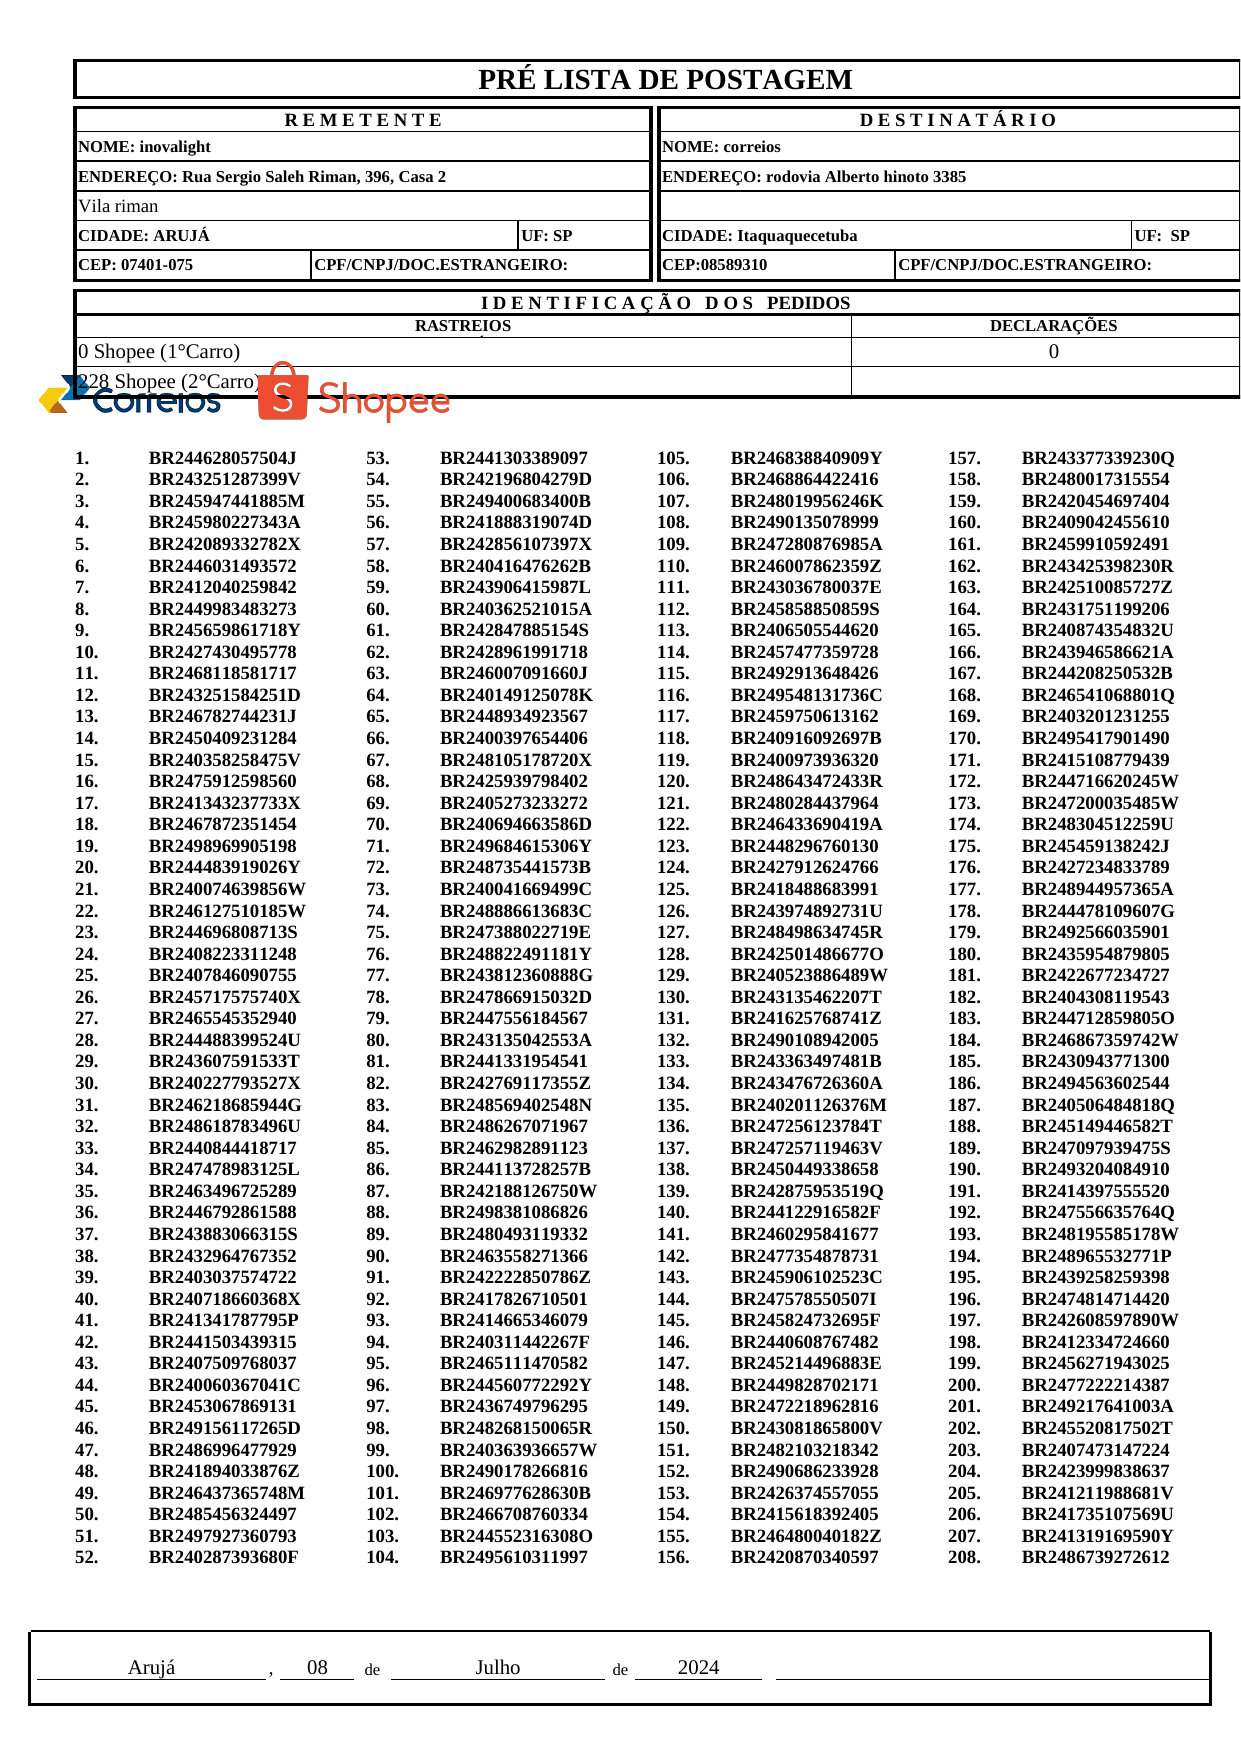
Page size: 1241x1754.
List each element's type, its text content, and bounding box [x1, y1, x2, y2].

list BR2415108779439 [948, 748, 1240, 770]
list BR2407509768037 [75, 1352, 329, 1374]
list BR248268150065R [366, 1417, 620, 1438]
list BR243251584251D [75, 684, 329, 705]
list BR248643472433R [657, 770, 911, 792]
list BR240523886489W [657, 964, 911, 986]
list BR243081865800V [657, 1417, 911, 1438]
list BR241735107569U [948, 1503, 1240, 1525]
list BR2441503439315 [75, 1331, 329, 1352]
list BR2495417901490 [948, 727, 1240, 748]
list BR243036780037E [657, 576, 911, 598]
list BR2459910592491 [948, 533, 1240, 554]
list BR247097939475S [948, 1137, 1240, 1158]
list BR248019956246K [657, 490, 911, 511]
list BR242188126750W [366, 1180, 620, 1201]
list BR248195585178W [948, 1223, 1240, 1244]
list BR244560772292Y [366, 1374, 620, 1395]
list BR245947441885M [75, 490, 329, 511]
list BR2480017315554 [948, 468, 1240, 490]
list BR245520817502T [948, 1417, 1240, 1438]
list BR2486267071967 [366, 1115, 620, 1137]
list BR240718660368X [75, 1288, 329, 1309]
list BR242196804279D [366, 468, 620, 490]
list BR244552316308O [366, 1525, 620, 1546]
list BR2427912624766 [657, 856, 911, 878]
list BR249684615306Y [366, 835, 620, 856]
list BR243363497481B [657, 1050, 911, 1072]
list BR245824732695F [657, 1309, 911, 1331]
list BR249217641003A [948, 1395, 1240, 1417]
list BR240074639856W [75, 878, 329, 899]
list BR2480284437964 [657, 792, 911, 813]
list BR248886613683C [366, 899, 620, 921]
list BR2486996477929 [75, 1438, 329, 1460]
list BR242608597890W [948, 1309, 1240, 1331]
list BR248822491181Y [366, 943, 620, 964]
list BR2465545352940 [75, 1007, 329, 1029]
list BR2440844418717 [75, 1137, 329, 1158]
list BR245717575740X [75, 986, 329, 1007]
list BR245659861718Y [75, 619, 329, 641]
list BR241211988681V [948, 1482, 1240, 1503]
list BR240362521015A [366, 598, 620, 619]
list BR244113728257B [366, 1158, 620, 1180]
list BR2485456324497 [75, 1503, 329, 1525]
list BR240874354832U [948, 619, 1240, 641]
list BR2448296760130 [657, 835, 911, 856]
list BR242089332782X [75, 533, 329, 554]
list BR248735441573B [366, 856, 620, 878]
list BR2450409231284 [75, 727, 329, 748]
list BR2457477359728 [657, 641, 911, 662]
list BR2453067869131 [75, 1395, 329, 1417]
list BR2490108942005 [657, 1029, 911, 1050]
list BR240363936657W [366, 1438, 620, 1460]
list BR2456271943025 [948, 1352, 1240, 1374]
list BR240227793527X [75, 1072, 329, 1093]
list BR242847885154S [366, 619, 620, 641]
list BR2432964767352 [75, 1244, 329, 1266]
list BR243906415987L [366, 576, 620, 598]
list BR2409042455610 [948, 511, 1240, 533]
list BR243251287399V [75, 468, 329, 490]
list BR247578550507I [657, 1288, 911, 1309]
list BR243377339230Q [948, 447, 1240, 468]
list BR244696808713S [75, 921, 329, 943]
list BR2427234833789 [948, 856, 1240, 878]
list BR240416476262B [366, 554, 620, 576]
list BR243425398230R [948, 554, 1240, 576]
list BR2446031493572 [75, 554, 329, 576]
list BR248304512259U [948, 813, 1240, 835]
list BR2403201231255 [948, 705, 1240, 727]
list BR244712859805O [948, 1007, 1240, 1029]
list BR2466708760334 [366, 1503, 620, 1525]
list BR2420870340597 [657, 1546, 911, 1568]
list BR246977628630B [366, 1482, 620, 1503]
list BR248618783496U [75, 1115, 329, 1137]
list BR2436749796295 [366, 1395, 620, 1417]
list BR244208250532B [948, 662, 1240, 684]
list BR247280876985A [657, 533, 911, 554]
list BR2490178266816 [366, 1460, 620, 1482]
list BR2425939798402 [366, 770, 620, 792]
list BR2428961991718 [366, 641, 620, 662]
list BR2440608767482 [657, 1331, 911, 1352]
list BR241625768741Z [657, 1007, 911, 1029]
list BR2403037574722 [75, 1266, 329, 1288]
list BR244478109607G [948, 899, 1240, 921]
list BR2477222214387 [948, 1374, 1240, 1395]
list BR2439258259398 [948, 1266, 1240, 1288]
list BR243812360888G [366, 964, 620, 986]
list BR2414397555520 [948, 1180, 1240, 1201]
list BR2420454697404 [948, 490, 1240, 511]
list BR2449828702171 [657, 1374, 911, 1395]
list BR2412334724660 [948, 1331, 1240, 1352]
list BR2414665346079 [366, 1309, 620, 1331]
list BR2435954879805 [948, 943, 1240, 964]
list BR2492913648426 [657, 662, 911, 684]
list BR2430943771300 [948, 1050, 1240, 1072]
list BR2495610311997 [366, 1546, 620, 1568]
list BR242501486677O [657, 943, 911, 964]
list BR245858850859S [657, 598, 911, 619]
list BR2474814714420 [948, 1288, 1240, 1309]
list BR2475912598560 [75, 770, 329, 792]
list BR247866915032D [366, 986, 620, 1007]
list BR2448934923567 [366, 705, 620, 727]
list BR2472218962816 [657, 1395, 911, 1417]
list BR2400397654406 [366, 727, 620, 748]
list BR242769117355Z [366, 1072, 620, 1093]
list BR2492566035901 [948, 921, 1240, 943]
list BR2468864422416 [657, 468, 911, 490]
list BR242856107397X [366, 533, 620, 554]
list BR241341787795P [75, 1309, 329, 1331]
list BR240060367041C [75, 1374, 329, 1395]
list BR247257119463V [657, 1137, 911, 1158]
list BR247256123784T [657, 1115, 911, 1137]
list BR248944957365A [948, 878, 1240, 899]
list BR2446792861588 [75, 1201, 329, 1223]
list BR247478983125L [75, 1158, 329, 1180]
list BR2468118581717 [75, 662, 329, 684]
list BR245214496883E [657, 1352, 911, 1374]
list BR245459138242J [948, 835, 1240, 856]
list BR2459750613162 [657, 705, 911, 727]
list BR243946586621A [948, 641, 1240, 662]
list BR2498381086826 [366, 1201, 620, 1223]
list BR2462982891123 [366, 1137, 620, 1158]
list BR245980227343A [75, 511, 329, 533]
list BR246127510185W [75, 899, 329, 921]
list BR2486739272612 [948, 1546, 1240, 1568]
list BR2494563602544 [948, 1072, 1240, 1093]
list BR2493204084910 [948, 1158, 1240, 1180]
list BR245149446582T [948, 1115, 1240, 1137]
list BR248569402548N [366, 1093, 620, 1115]
list BR245906102523C [657, 1266, 911, 1288]
list BR2431751199206 [948, 598, 1240, 619]
list BR2417826710501 [366, 1288, 620, 1309]
list BR2412040259842 [75, 576, 329, 598]
list BR2418488683991 [657, 878, 911, 899]
list BR241319169590Y [948, 1525, 1240, 1546]
list BR2441331954541 [366, 1050, 620, 1072]
list BR241343237733X [75, 792, 329, 813]
list BR2465111470582 [366, 1352, 620, 1374]
list BR246541068801Q [948, 684, 1240, 705]
list BR2490686233928 [657, 1460, 911, 1482]
list BR242510085727Z [948, 576, 1240, 598]
list BR246782744231J [75, 705, 329, 727]
list BR246480040182Z [657, 1525, 911, 1546]
list BR2482103218342 [657, 1438, 911, 1460]
list BR240506484818Q [948, 1093, 1240, 1115]
list BR240358258475V [75, 748, 329, 770]
list BR243135462207T [657, 986, 911, 1007]
list BR246838840909Y [657, 447, 911, 468]
list BR246007091660J [366, 662, 620, 684]
list BR247388022719E [366, 921, 620, 943]
list BR248965532771P [948, 1244, 1240, 1266]
list BR246007862359Z [657, 554, 911, 576]
list BR2467872351454 [75, 813, 329, 835]
list BR2449983483273 [75, 598, 329, 619]
list BR2422677234727 [948, 964, 1240, 986]
list BR244122916582F [657, 1201, 911, 1223]
list BR242875953519Q [657, 1180, 911, 1201]
list BR2490135078999 [657, 511, 911, 533]
list BR2400973936320 [657, 748, 911, 770]
list BR244483919026Y [75, 856, 329, 878]
list BR2405273233272 [366, 792, 620, 813]
list BR240916092697B [657, 727, 911, 748]
list BR240149125078K [366, 684, 620, 705]
list BR243135042553A [366, 1029, 620, 1050]
list BR246433690419A [657, 813, 911, 835]
list BR2450449338658 [657, 1158, 911, 1180]
list BR241894033876Z [75, 1460, 329, 1482]
list BR246437365748M [75, 1482, 329, 1503]
list BR2427430495778 [75, 641, 329, 662]
list BR249400683400B [366, 490, 620, 511]
list BR2463496725289 [75, 1180, 329, 1201]
list BR2406505544620 [657, 619, 911, 641]
list BR2426374557055 [657, 1482, 911, 1503]
list BR240287393680F [75, 1546, 329, 1568]
list BR240694663586D [366, 813, 620, 835]
list BR247200035485W [948, 792, 1240, 813]
list BR248105178720X [366, 748, 620, 770]
list BR247556635764Q [948, 1201, 1240, 1223]
list BR244716620245W [948, 770, 1240, 792]
list BR249548131736C [657, 684, 911, 705]
list BR244628057504J [75, 447, 329, 468]
list BR243974892731U [657, 899, 911, 921]
list BR240201126376M [657, 1093, 911, 1115]
list BR243883066315S [75, 1223, 329, 1244]
list BR248498634745R [657, 921, 911, 943]
list BR2423999838637 [948, 1460, 1240, 1482]
list BR2463558271366 [366, 1244, 620, 1266]
list BR241888319074D [366, 511, 620, 533]
list BR2497927360793 [75, 1525, 329, 1546]
list BR246867359742W [948, 1029, 1240, 1050]
list BR2480493119332 [366, 1223, 620, 1244]
list BR243476726360A [657, 1072, 911, 1093]
list BR2407846090755 [75, 964, 329, 986]
list BR2404308119543 [948, 986, 1240, 1007]
list BR240041669499C [366, 878, 620, 899]
list BR2441303389097 [366, 447, 620, 468]
list BR249156117265D [75, 1417, 329, 1438]
list BR240311442267F [366, 1331, 620, 1352]
list BR246218685944G [75, 1093, 329, 1115]
list BR2407473147224 [948, 1438, 1240, 1460]
list BR2408223311248 [75, 943, 329, 964]
list BR243607591533T [75, 1050, 329, 1072]
list BR244488399524U [75, 1029, 329, 1050]
list BR2498969905198 [75, 835, 329, 856]
list BR2447556184567 [366, 1007, 620, 1029]
list BR2415618392405 [657, 1503, 911, 1525]
list BR2477354878731 [657, 1244, 911, 1266]
list BR2460295841677 [657, 1223, 911, 1244]
list BR242222850786Z [366, 1266, 620, 1288]
